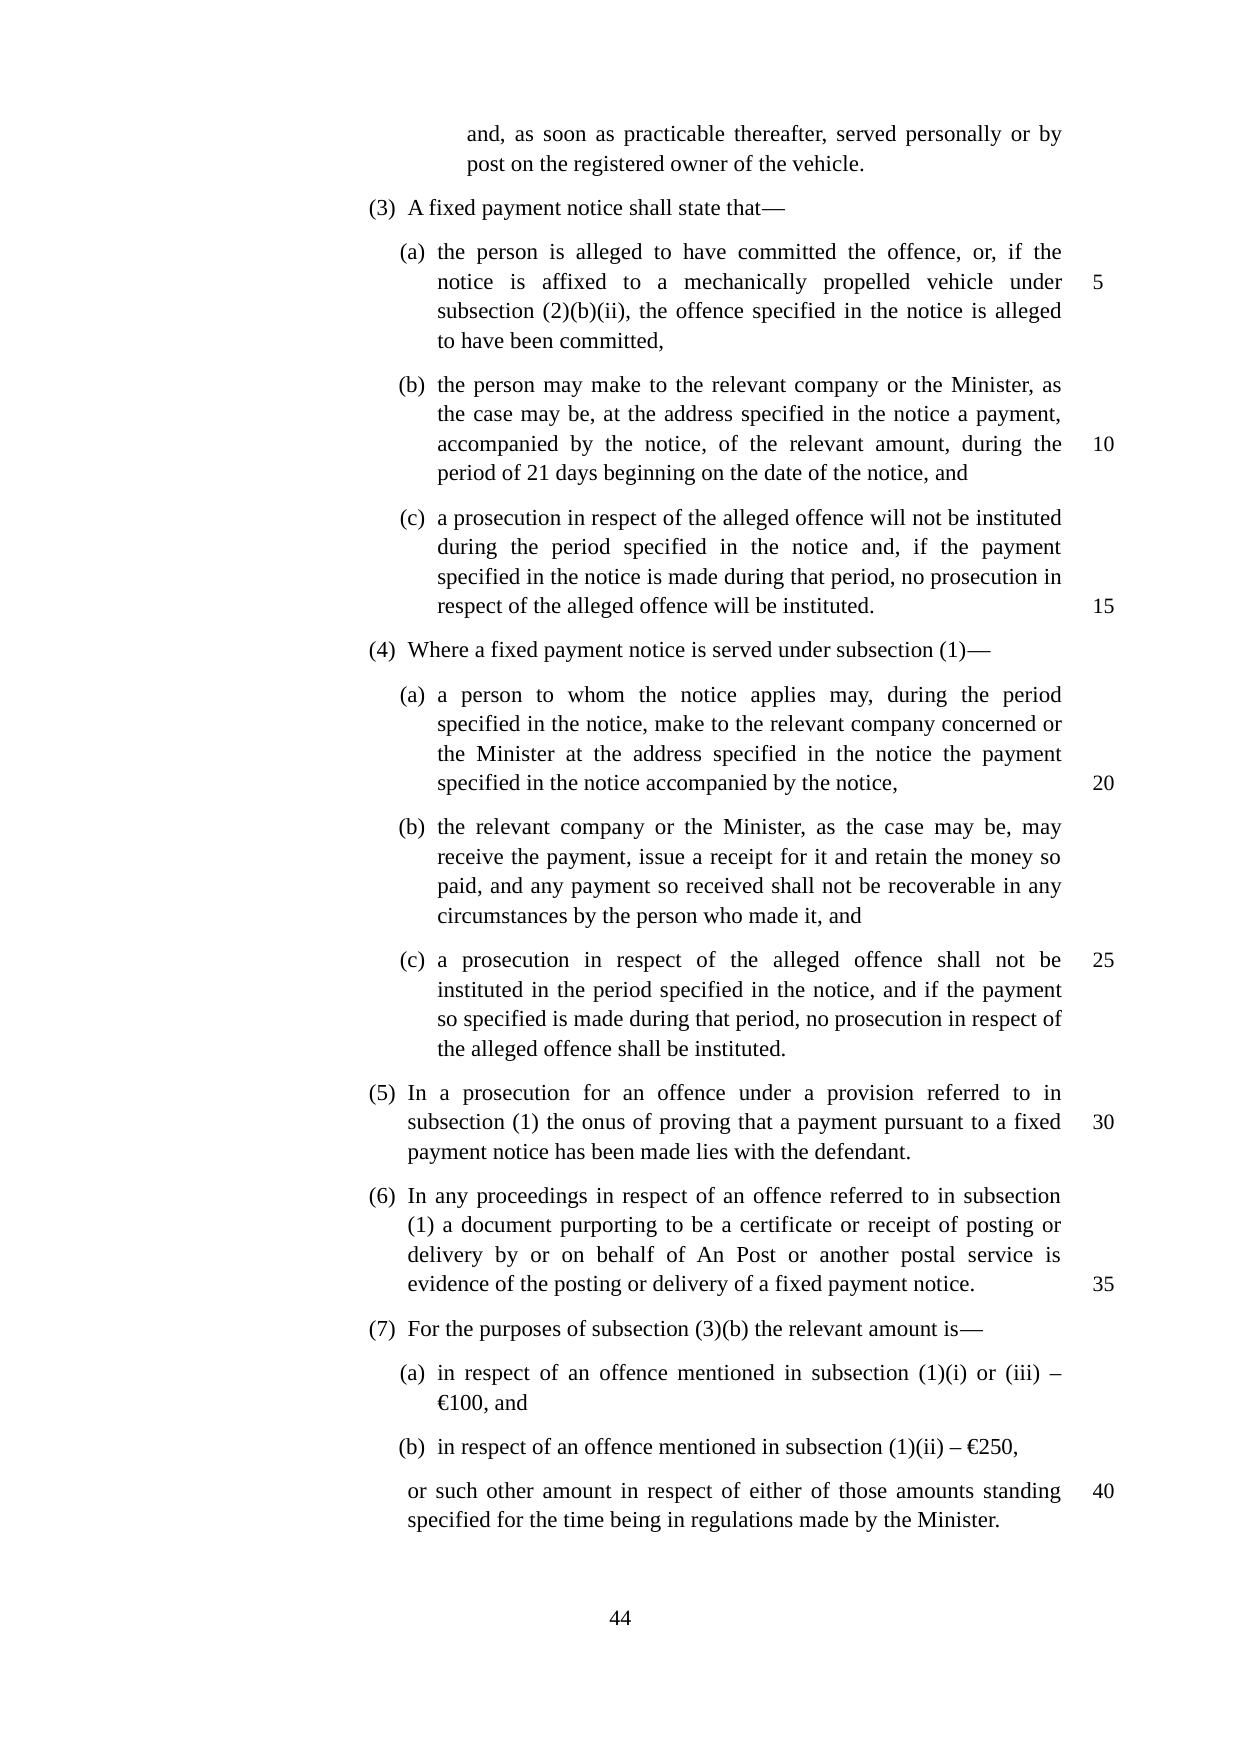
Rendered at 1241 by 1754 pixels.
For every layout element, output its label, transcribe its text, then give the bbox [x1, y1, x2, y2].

text (3) A fixed payment notice shall state that⁠— [319, 192, 1063, 221]
text (b) the person may make to the relevant company or the Minister, as the case may be, at the address specified in the notice a payment, accompanied by the notice, of the relevant amount, during the period of 21 days beginning on the date of the notice, and [307, 369, 1063, 487]
text (7) For the purposes of subsection (3)(b) the relevant amount is⁠— [319, 1313, 1063, 1342]
text (c) a prosecution in respect of the alleged offence will not be instituted during the period specified in the notice and, if the payment specified in the notice is made during that period, no prosecution in respect of the alleged offence will be instituted. [307, 502, 1063, 619]
text (c) a prosecution in respect of the alleged offence shall not be instituted in the period specified in the notice, and if the payment so specified is made during that period, no prosecution in respect of the alleged offence shall be instituted. [307, 944, 1063, 1062]
text or such other amount in respect of either of those amounts standing specified for the time being in regulations made by the Minister. [319, 1475, 1063, 1534]
text (a) the person is alleged to have committed the offence, or, if the notice is affixed to a mechanically propelled vehicle under subsection (2)(b)(ii), the offence specified in the notice is alleged to have been committed, [307, 236, 1063, 354]
text (a) in respect of an offence mentioned in subsection (1)(i) or (iii) –€100, and [307, 1357, 1063, 1416]
text (a) a person to whom the notice applies may, during the period specified in the notice, make to the relevant company concerned or the Minister at the address specified in the notice the payment specified in the notice accompanied by the notice, [307, 678, 1063, 796]
text (5) In a prosecution for an offence under a provision referred to in subsection (1) the onus of proving that a payment pursuant to a fixed payment notice has been made lies with the defendant. [319, 1077, 1063, 1165]
text (4) Where a fixed payment notice is served under subsection (1)⁠— [319, 634, 1063, 664]
text (b) the relevant company or the Minister, as the case may be, may receive the payment, issue a receipt for it and retain the money so paid, and any payment so received shall not be recoverable in any circumstances by the person who made it, and [307, 811, 1063, 929]
text and, as soon as practicable thereafter, served personally or by post on the registered owner of the vehicle. [295, 118, 1063, 177]
text (6) In any proceedings in respect of an offence referred to in subsection (1) a document purporting to be a certificate or receipt of posting or delivery by or on behalf of An Post or another postal service is evidence of the posting or delivery of a fixed payment notice. [319, 1180, 1063, 1298]
text (b) in respect of an offence mentioned in subsection (1)(ii) – €250, [307, 1431, 1063, 1460]
